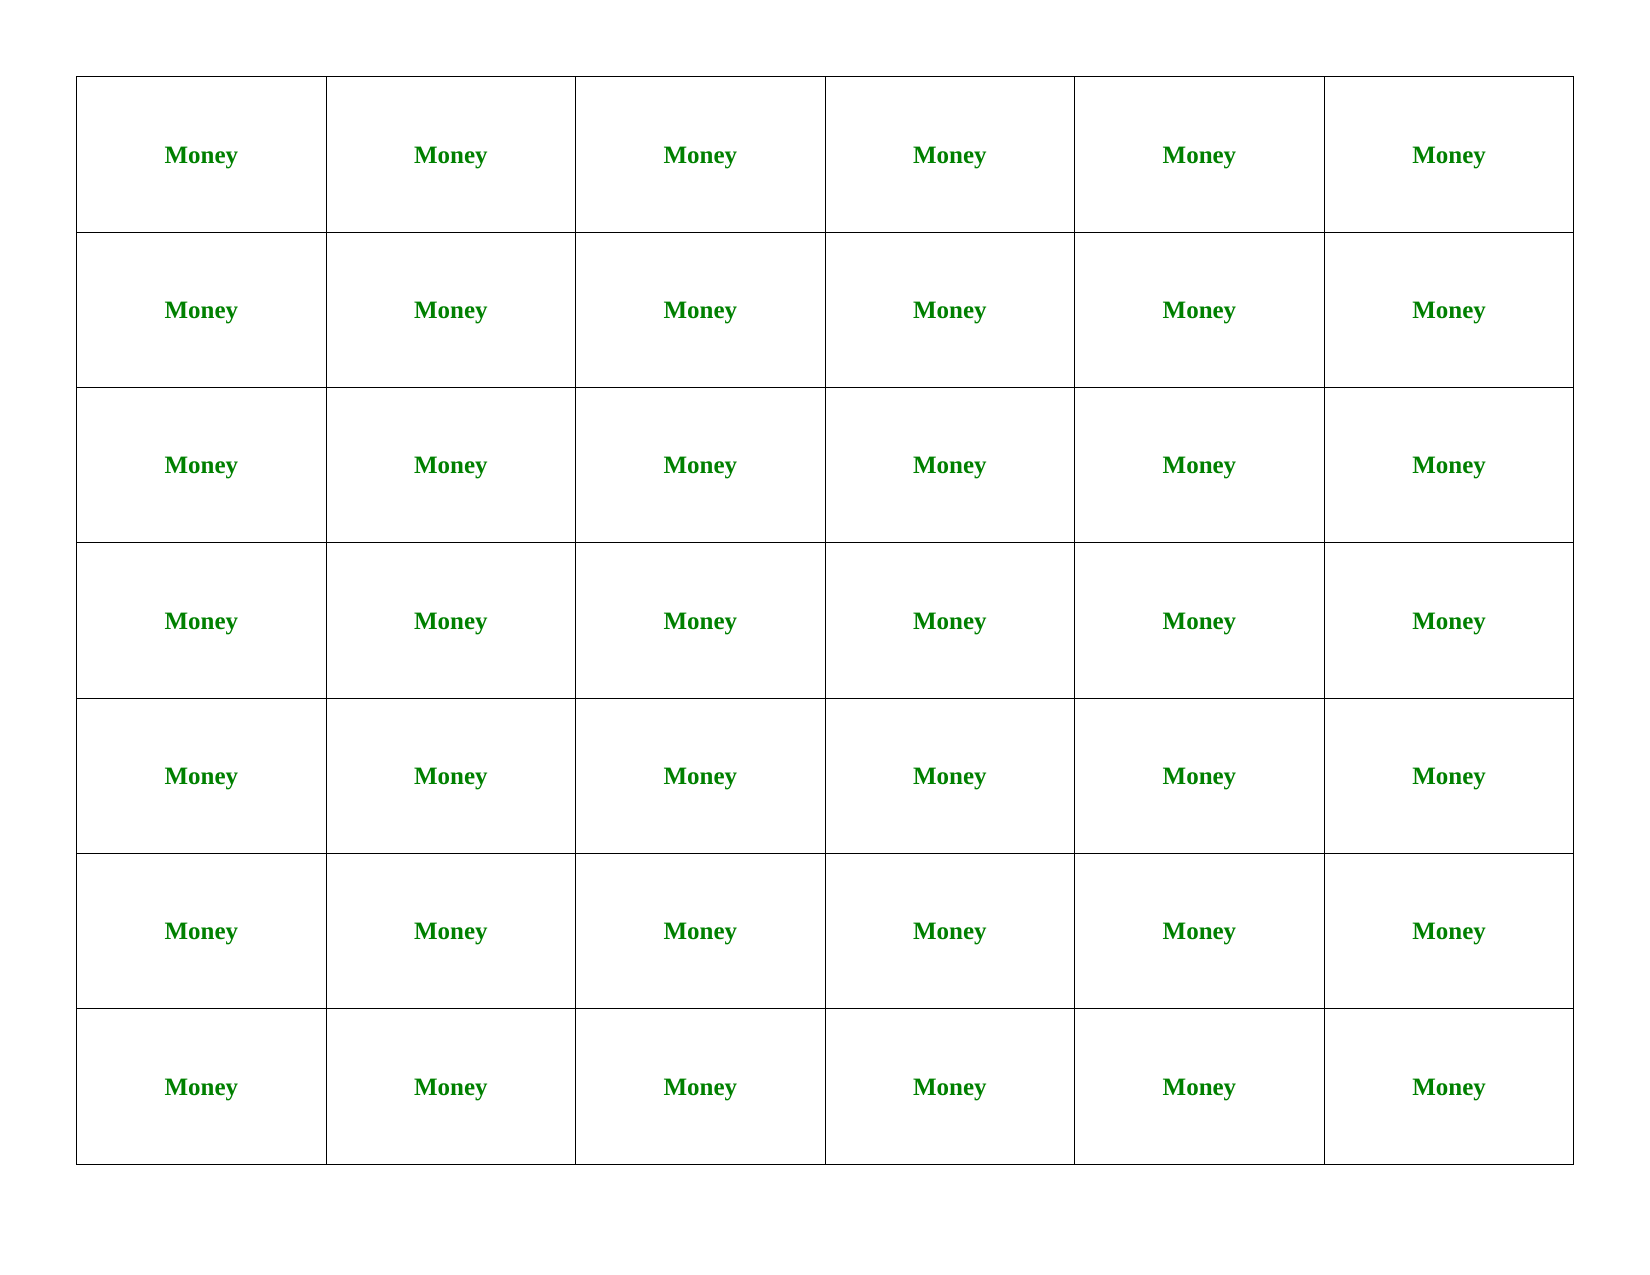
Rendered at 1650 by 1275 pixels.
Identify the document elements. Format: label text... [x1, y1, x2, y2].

table_cell Money [576, 1009, 825, 1164]
table_cell Money [826, 699, 1074, 853]
table_cell Money [576, 854, 825, 1008]
table_cell Money [826, 854, 1074, 1008]
table_cell Money [576, 233, 825, 387]
table_header Money [77, 77, 326, 232]
table_cell Money [1325, 388, 1573, 542]
table_header Money [1325, 77, 1573, 232]
table_cell Money [327, 1009, 575, 1164]
table_cell Money [1075, 854, 1324, 1008]
table_cell Money [327, 543, 575, 698]
table_cell Money [77, 854, 326, 1008]
table_cell Money [1325, 233, 1573, 387]
table_cell Money [327, 233, 575, 387]
table_cell Money [327, 699, 575, 853]
table_cell Money [576, 543, 825, 698]
table_cell Money [1075, 699, 1324, 853]
table_cell Money [1075, 1009, 1324, 1164]
table_cell Money [1325, 699, 1573, 853]
table_cell Money [1075, 388, 1324, 542]
table_cell Money [1325, 854, 1573, 1008]
table_cell Money [77, 543, 326, 698]
table_cell Money [77, 1009, 326, 1164]
table_cell Money [327, 854, 575, 1008]
table_cell Money [826, 388, 1074, 542]
table_header Money [576, 77, 825, 232]
table_cell Money [826, 543, 1074, 698]
table_cell Money [77, 699, 326, 853]
table_cell Money [576, 699, 825, 853]
table_cell Money [77, 233, 326, 387]
table_cell Money [1075, 233, 1324, 387]
table_cell Money [1325, 1009, 1573, 1164]
table_cell Money [77, 388, 326, 542]
table_header Money [1075, 77, 1324, 232]
table_header Money [826, 77, 1074, 232]
table_cell Money [1325, 543, 1573, 698]
table_cell Money [826, 1009, 1074, 1164]
table_cell Money [576, 388, 825, 542]
table_cell Money [826, 233, 1074, 387]
table_cell Money [1075, 543, 1324, 698]
table_cell Money [327, 388, 575, 542]
table_header Money [327, 77, 575, 232]
